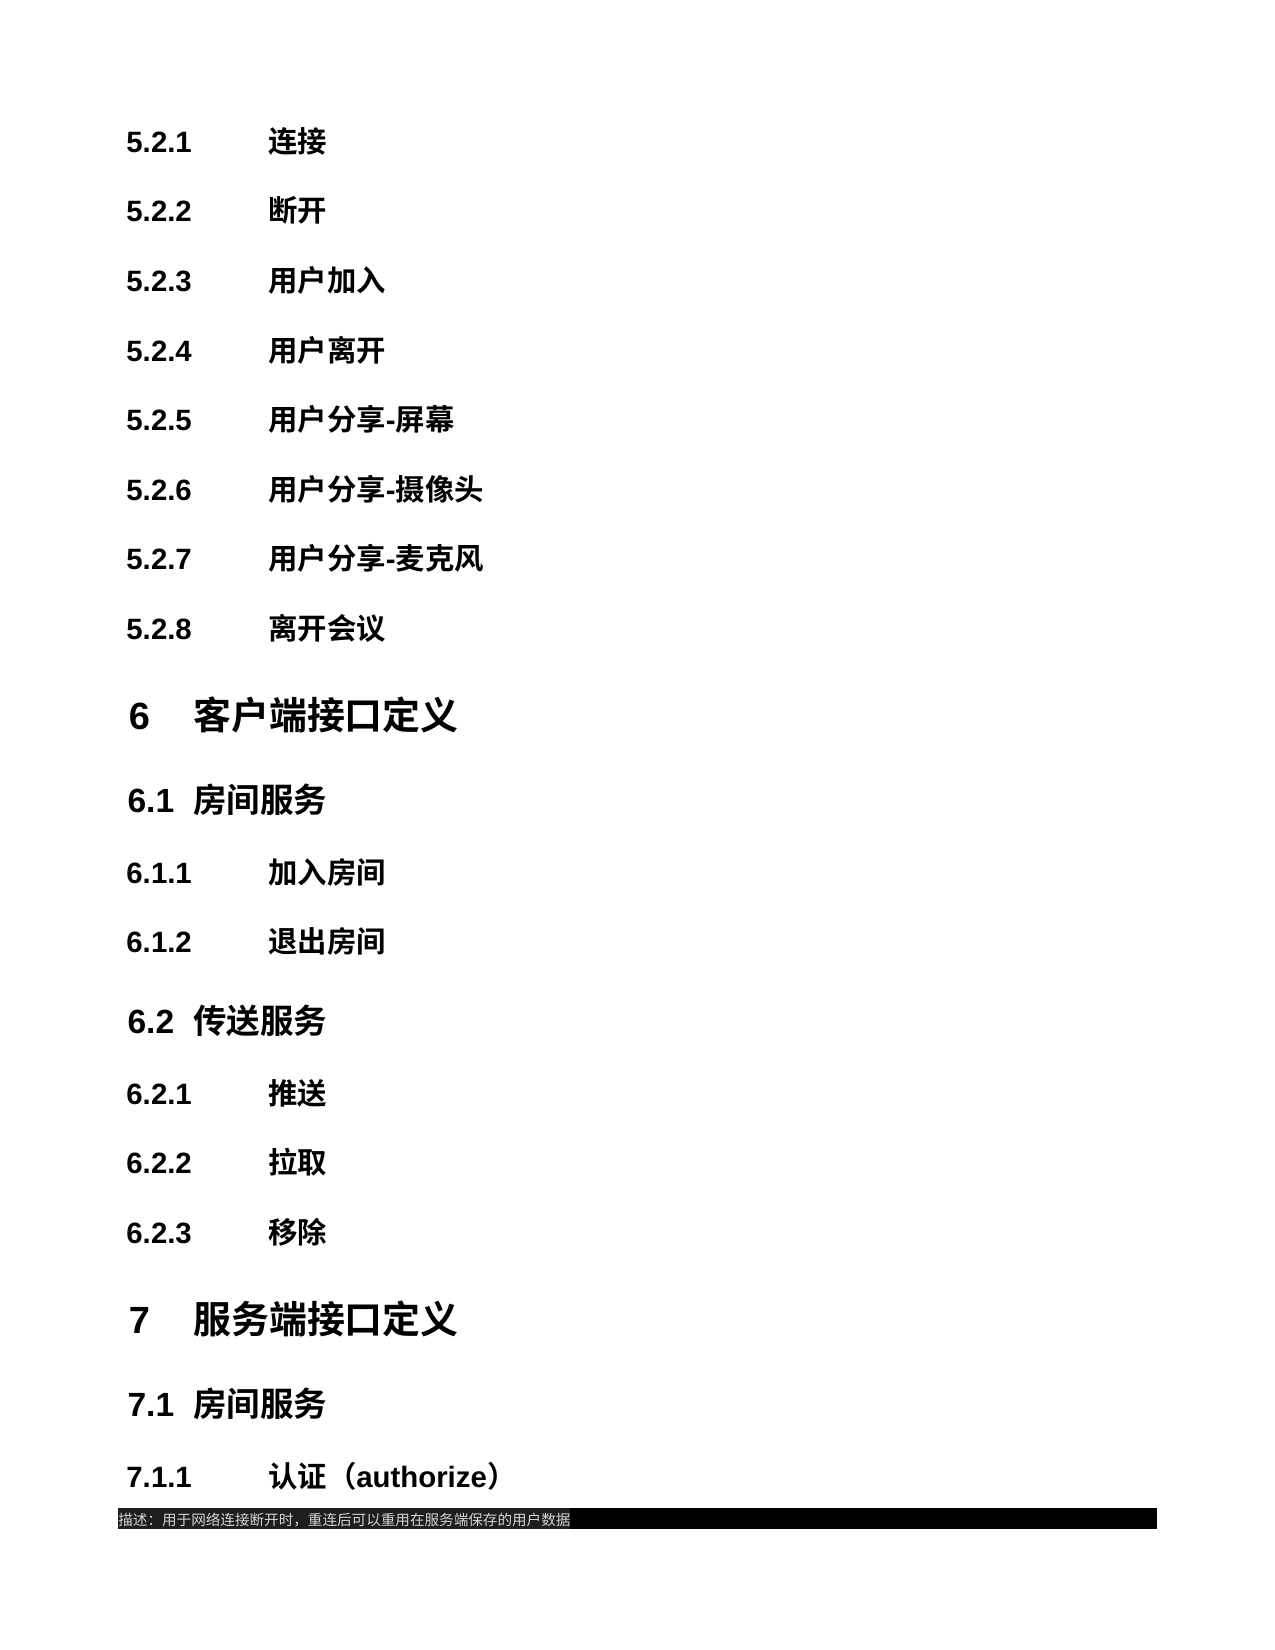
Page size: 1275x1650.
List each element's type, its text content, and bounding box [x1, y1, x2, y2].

subtitle 推送 [118, 1070, 1157, 1113]
subtitle 用户分享-摄像头 [118, 466, 1157, 508]
subtitle 客户端接口定义 [118, 685, 1157, 740]
subtitle 断开 [118, 188, 1157, 230]
subtitle 用户分享-麦克风 [118, 536, 1157, 578]
subtitle 拉取 [118, 1140, 1157, 1182]
text 描述：用于网络连接断开时，重连后可以重用在服务端保存的用户数据 [118, 1508, 1157, 1529]
subtitle 加入房间 [118, 849, 1157, 892]
subtitle 用户加入 [118, 257, 1157, 300]
subtitle 用户分享-屏幕 [118, 396, 1157, 439]
subtitle 服务端接口定义 [118, 1289, 1157, 1344]
subtitle 认证（authorize） [118, 1453, 1157, 1496]
subtitle 移除 [118, 1209, 1157, 1252]
subtitle 房间服务 [118, 1377, 1157, 1426]
subtitle 连接 [118, 118, 1157, 161]
subtitle 用户离开 [118, 327, 1157, 369]
subtitle 房间服务 [118, 773, 1157, 822]
subtitle 离开会议 [118, 605, 1157, 648]
subtitle 退出房间 [118, 919, 1157, 961]
subtitle 传送服务 [118, 994, 1157, 1043]
